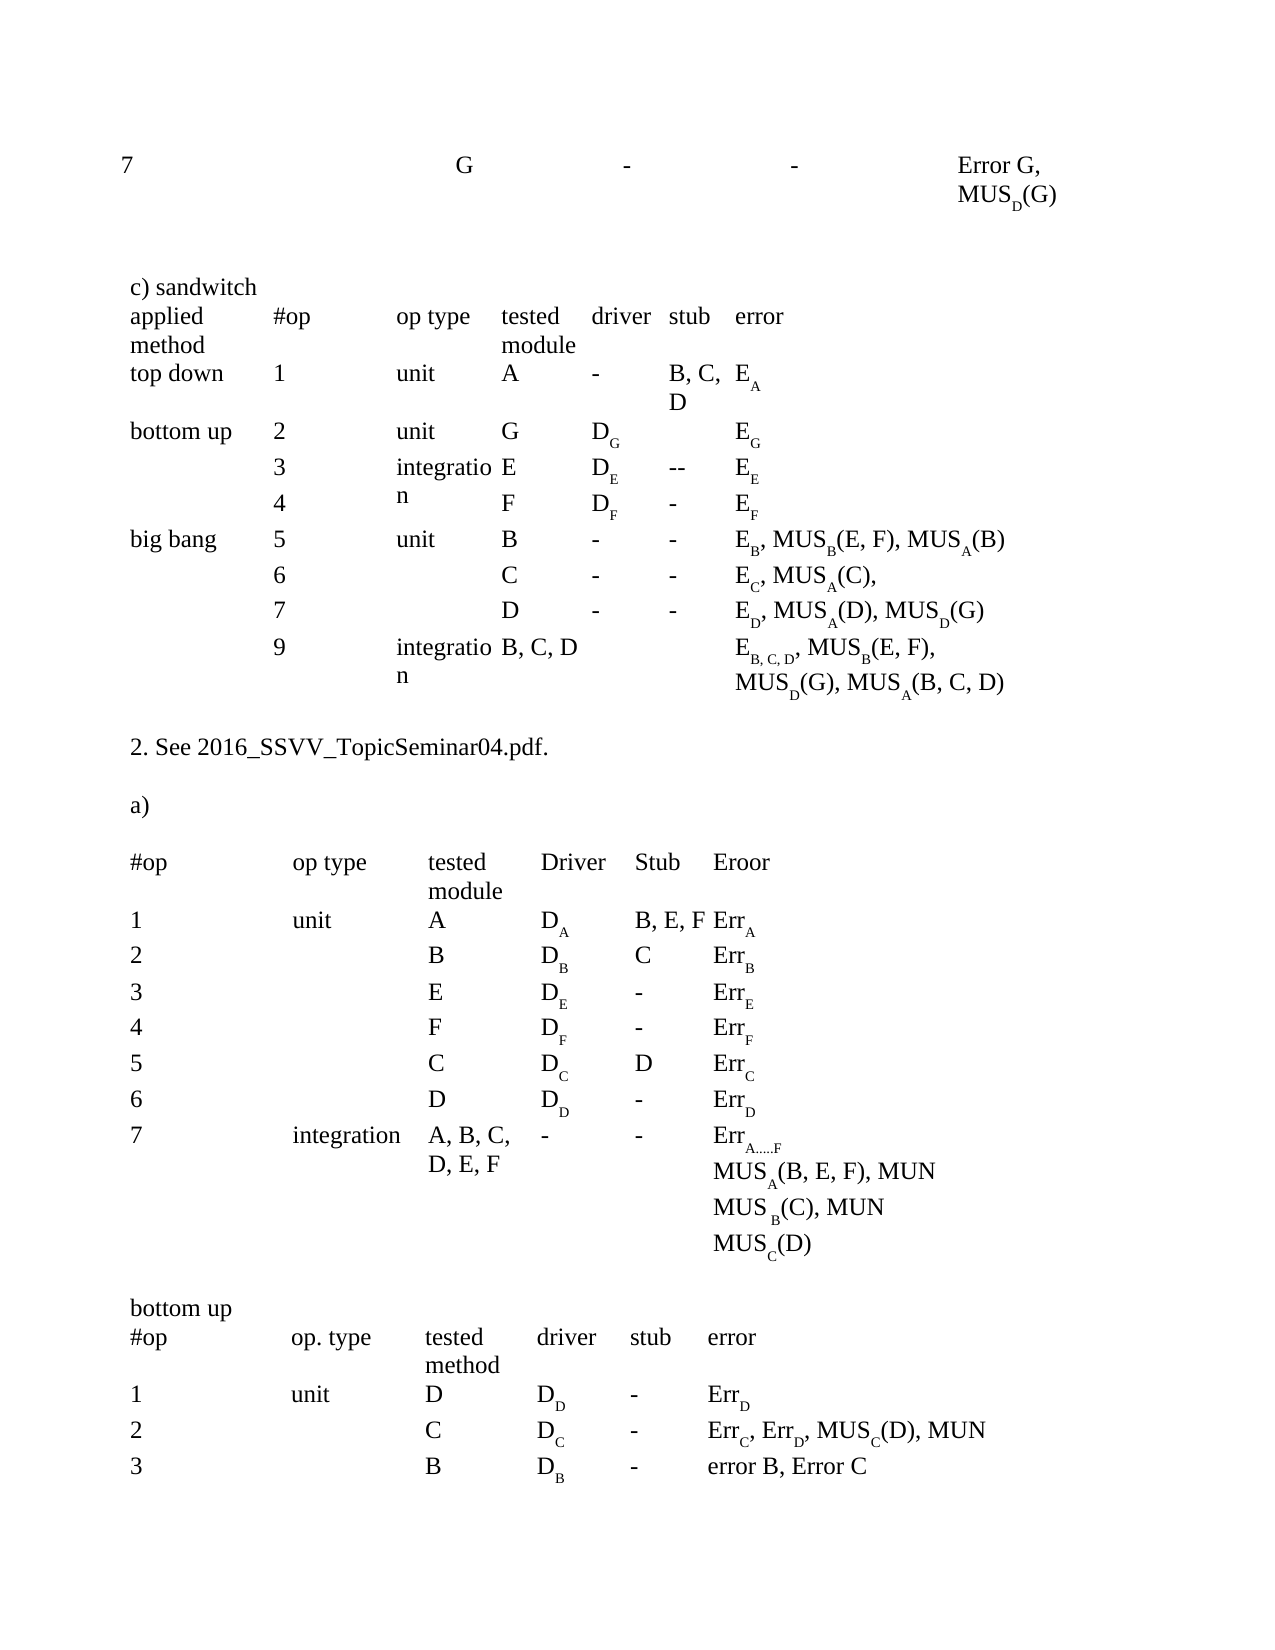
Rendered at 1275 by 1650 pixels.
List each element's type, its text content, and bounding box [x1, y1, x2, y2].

table_cell - [630, 1379, 707, 1415]
table_header #op [130, 1322, 291, 1379]
table_cell EB, MUSB(E, F), MUSA(B) [735, 524, 1133, 560]
table_header driver [537, 1322, 630, 1379]
table_cell top down [130, 359, 273, 416]
table_cell E [428, 977, 541, 1012]
table_cell - [635, 1120, 713, 1264]
table_cell 2 [273, 416, 396, 452]
table_cell 5 [130, 1049, 292, 1084]
table_header #op [273, 301, 396, 358]
table_cell [669, 632, 735, 703]
table_cell ErrD [713, 1084, 1105, 1120]
table_cell unit [396, 524, 501, 632]
table_header #op [130, 847, 292, 905]
table_cell C [425, 1415, 537, 1451]
table_cell 2 [130, 1415, 291, 1451]
table_cell B [425, 1451, 537, 1487]
table_header tested module [501, 301, 591, 358]
table_cell C [428, 1049, 541, 1084]
table_cell ErrA.....F MUSA(B, E, F), MUN MUS B(C), MUN MUSC(D) [713, 1120, 1105, 1264]
table_header op. type [291, 1322, 425, 1379]
table_cell [669, 416, 735, 452]
table_header tested module [428, 847, 541, 905]
table_cell ErrE [713, 977, 1105, 1012]
text c) sandwitch [130, 272, 1125, 301]
table_cell DG [591, 416, 669, 452]
table_cell C [635, 941, 713, 977]
table_cell DD [541, 1084, 634, 1120]
table_cell - [635, 1084, 713, 1120]
table_cell G [501, 416, 591, 452]
table_cell error B, Error C [708, 1451, 1096, 1487]
table_cell - [630, 1415, 707, 1451]
table_cell 1 [273, 359, 396, 416]
table_cell 2 [130, 941, 292, 977]
table_cell - [790, 150, 957, 215]
table_cell ErrB [713, 941, 1105, 977]
table_cell 3 [130, 977, 292, 1012]
table_cell - [669, 596, 735, 632]
table_cell A, B, C, D, E, F [428, 1120, 541, 1264]
table_cell - [669, 524, 735, 560]
table_cell EF [735, 488, 1133, 524]
table_cell 3 [273, 452, 396, 488]
table_cell ErrC [713, 1049, 1105, 1084]
table_cell D [428, 1084, 541, 1120]
table_cell D [425, 1379, 537, 1415]
table_cell 4 [130, 1013, 292, 1048]
table_cell DC [537, 1415, 630, 1451]
table_header error [735, 301, 1133, 358]
table_cell E [501, 452, 591, 488]
text bottom up [130, 1293, 1125, 1322]
table_cell DB [537, 1451, 630, 1487]
table_header tested method [425, 1322, 537, 1379]
table_cell 7 [273, 596, 396, 632]
table_cell unit [396, 359, 501, 416]
table_cell 7 [130, 1120, 292, 1264]
table_cell ED, MUSA(D), MUSD(G) [735, 596, 1133, 632]
table_cell DF [591, 488, 669, 524]
table_header Eroor [713, 847, 1105, 905]
table_cell B [501, 524, 591, 560]
table_cell F [501, 488, 591, 524]
table_header error [708, 1322, 1096, 1379]
table_cell unit [396, 416, 501, 452]
table_cell B, E, F [635, 905, 713, 941]
table_cell [291, 1415, 425, 1487]
table_header applied method [130, 301, 273, 358]
table_cell DA [541, 905, 634, 941]
table_cell EG [735, 416, 1133, 452]
table_header stub [630, 1322, 707, 1379]
table_cell DE [541, 977, 634, 1012]
table_header op type [396, 301, 501, 358]
table_cell G [455, 150, 623, 215]
table_cell - [541, 1120, 634, 1264]
table_cell 6 [130, 1084, 292, 1120]
table_cell EA [735, 359, 1133, 416]
table_cell integration [396, 452, 501, 524]
table_header driver [591, 301, 669, 358]
table_cell A [501, 359, 591, 416]
table_cell integration [293, 1120, 428, 1264]
table_cell DF [541, 1013, 634, 1048]
table_cell 3 [130, 1451, 291, 1487]
table_cell ErrD [708, 1379, 1096, 1415]
text a) [130, 790, 1125, 818]
table_cell B, C, D [669, 359, 735, 416]
table_cell 1 [130, 905, 292, 941]
table_cell 4 [273, 488, 396, 524]
table_cell EE [735, 452, 1133, 488]
table_cell 7 [121, 150, 288, 215]
table_cell A [428, 905, 541, 941]
table_cell unit [293, 905, 428, 1120]
table_cell Error G, MUSD(G) [958, 150, 1125, 215]
table_cell DB [541, 941, 634, 977]
table_cell 6 [273, 560, 396, 596]
table_header stub [669, 301, 735, 358]
table_header op type [293, 847, 428, 905]
table_cell [591, 632, 669, 703]
table_cell big bang [130, 524, 273, 703]
table_cell - [591, 524, 669, 560]
table_cell 1 [130, 1379, 291, 1415]
table_cell B, C, D [501, 632, 591, 703]
table_cell -- [669, 452, 735, 488]
table_cell - [635, 1013, 713, 1048]
table_cell - [630, 1451, 707, 1487]
table_cell unit [291, 1379, 425, 1415]
table_cell - [591, 560, 669, 596]
table_cell integration [396, 632, 501, 703]
table_cell DD [537, 1379, 630, 1415]
table_cell - [591, 359, 669, 416]
table_cell EC, MUSA(C), [735, 560, 1133, 596]
table_cell DC [541, 1049, 634, 1084]
table_cell 9 [273, 632, 396, 703]
text 2. See 2016_SSVV_TopicSeminar04.pdf. [130, 732, 1125, 761]
table_cell ErrC, ErrD, MUSC(D), MUN [708, 1415, 1096, 1451]
table_cell ErrA [713, 905, 1105, 941]
table_cell bottom up [130, 416, 273, 524]
table_cell DE [591, 452, 669, 488]
table_header Driver [541, 847, 634, 905]
table_cell ErrF [713, 1013, 1105, 1048]
table_cell - [635, 977, 713, 1012]
table_cell - [591, 596, 669, 632]
table_cell F [428, 1013, 541, 1048]
table_cell B [428, 941, 541, 977]
table_cell 5 [273, 524, 396, 560]
table_cell C [501, 560, 591, 596]
table_cell D [635, 1049, 713, 1084]
table_header Stub [635, 847, 713, 905]
table_cell - [669, 488, 735, 524]
table_cell EB, C, D, MUSB(E, F), MUSD(G), MUSA(B, C, D) [735, 632, 1133, 703]
table_cell [288, 150, 455, 215]
table_cell D [501, 596, 591, 632]
table_cell - [623, 150, 790, 215]
table_cell - [669, 560, 735, 596]
